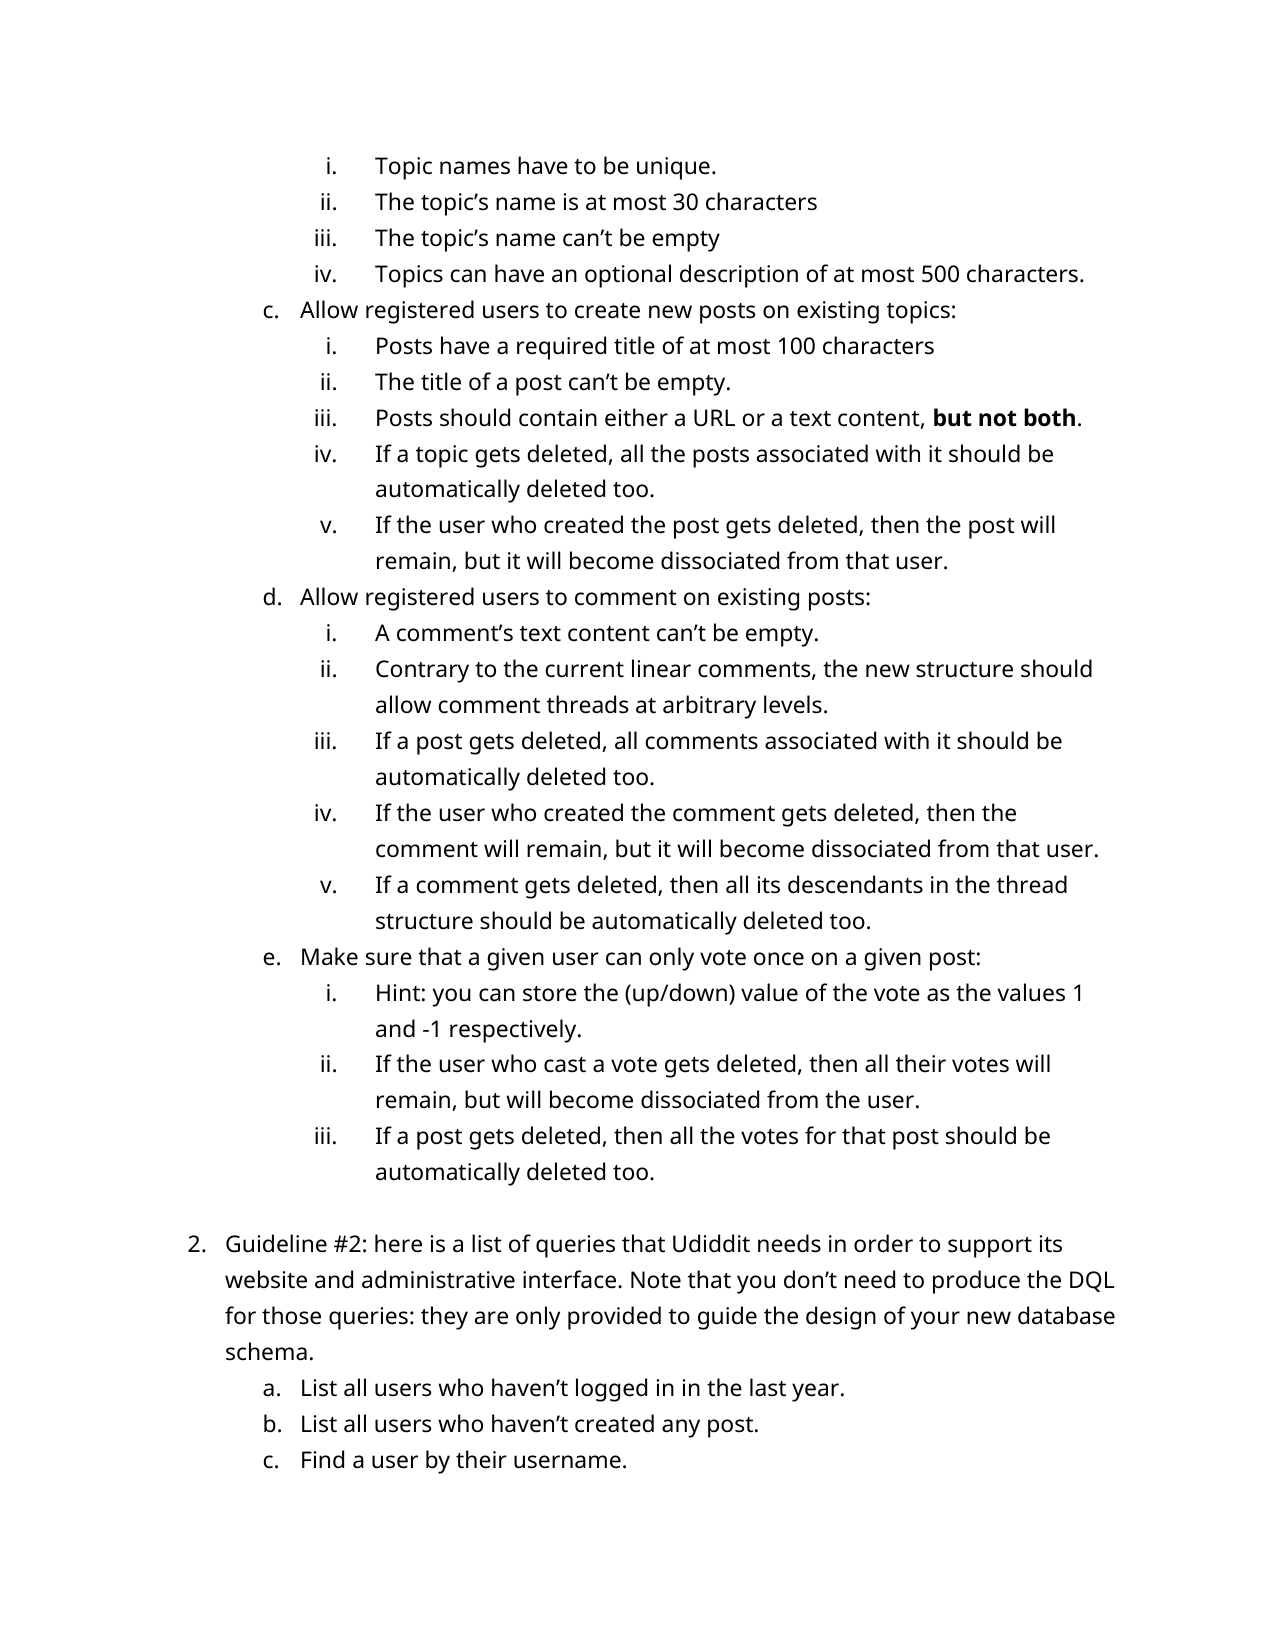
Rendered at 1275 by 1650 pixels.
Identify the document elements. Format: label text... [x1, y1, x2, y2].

list The title of a post can’t be empty. [337, 366, 1125, 397]
list Make sure that a given user can only vote once on a given post: [262, 941, 1125, 972]
list A comment’s text content can’t be empty. [337, 617, 1125, 648]
list Posts should contain either a URL or a text content, but not both. [337, 402, 1125, 433]
list Topics can have an optional description of at most 500 characters. [337, 258, 1125, 289]
list If a comment gets deleted, then all its descendants in the thread structure should be automatically deleted too. [337, 869, 1125, 936]
list List all users who haven’t created any post. [262, 1408, 1125, 1439]
list Allow registered users to create new posts on existing topics: [262, 294, 1125, 325]
list Find a user by their username. [262, 1444, 1125, 1475]
list List all users who haven’t logged in in the last year. [262, 1372, 1125, 1403]
list If a topic gets deleted, all the posts associated with it should be automatically deleted too. [337, 437, 1125, 505]
list Contrary to the current linear comments, the new structure should allow comment threads at arbitrary levels. [337, 653, 1125, 720]
list If the user who cast a vote gets deleted, then all their votes will remain, but will become dissociated from the user. [337, 1048, 1125, 1116]
list The topic’s name is at most 30 characters [337, 186, 1125, 217]
list Topic names have to be unique. [337, 150, 1125, 181]
list If the user who created the comment gets deleted, then the comment will remain, but it will become dissociated from that user. [337, 797, 1125, 864]
list If a post gets deleted, then all the votes for that post should be automatically deleted too. [337, 1120, 1125, 1187]
list Hint: you can store the (up/down) value of the vote as the values 1 and -1 respectively. [337, 977, 1125, 1044]
list The topic’s name can’t be empty [337, 222, 1125, 253]
list If a post gets deleted, all comments associated with it should be automatically deleted too. [337, 725, 1125, 792]
list Posts have a required title of at most 100 characters [337, 330, 1125, 361]
list If the user who created the post gets deleted, then the post will remain, but it will become dissociated from that user. [337, 509, 1125, 577]
list Allow registered users to comment on existing posts: [262, 581, 1125, 612]
list Guideline #2: here is a list of queries that Udiddit needs in order to support its website and administrative interface. Note that you don’t need to produce the DQL for those queries: they are only provided to guide the design of your new database schema. [187, 1228, 1125, 1367]
